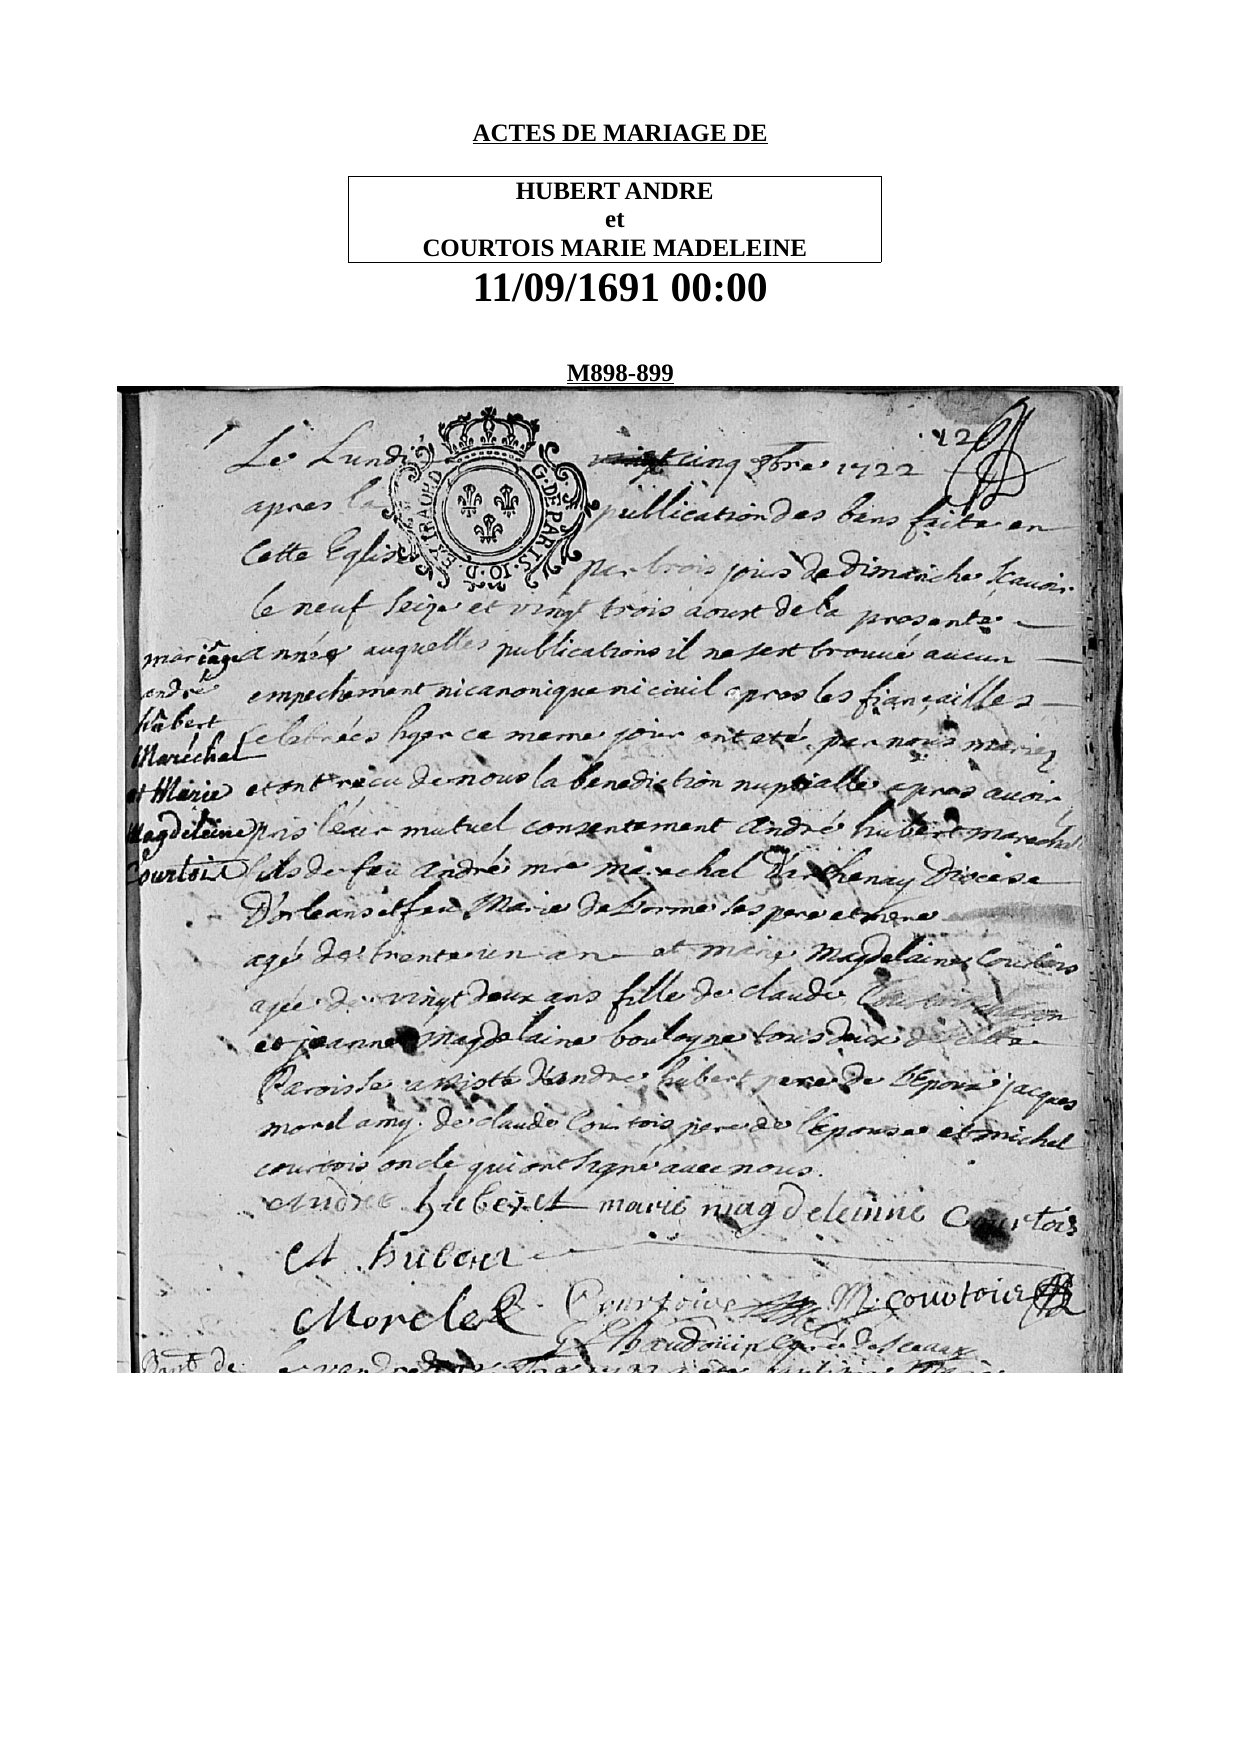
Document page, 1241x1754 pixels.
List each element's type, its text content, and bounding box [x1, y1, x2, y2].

text M898-899 [118, 358, 1122, 386]
text COURTOIS MARIE MADELEINE [349, 233, 881, 262]
text et [349, 204, 881, 233]
text HUBERT ANDRE [349, 177, 881, 204]
picture [117, 386, 1123, 1373]
text ACTES DE MARIAGE DE [118, 118, 1122, 147]
text 11/09/1691 00:00 [118, 262, 1122, 310]
